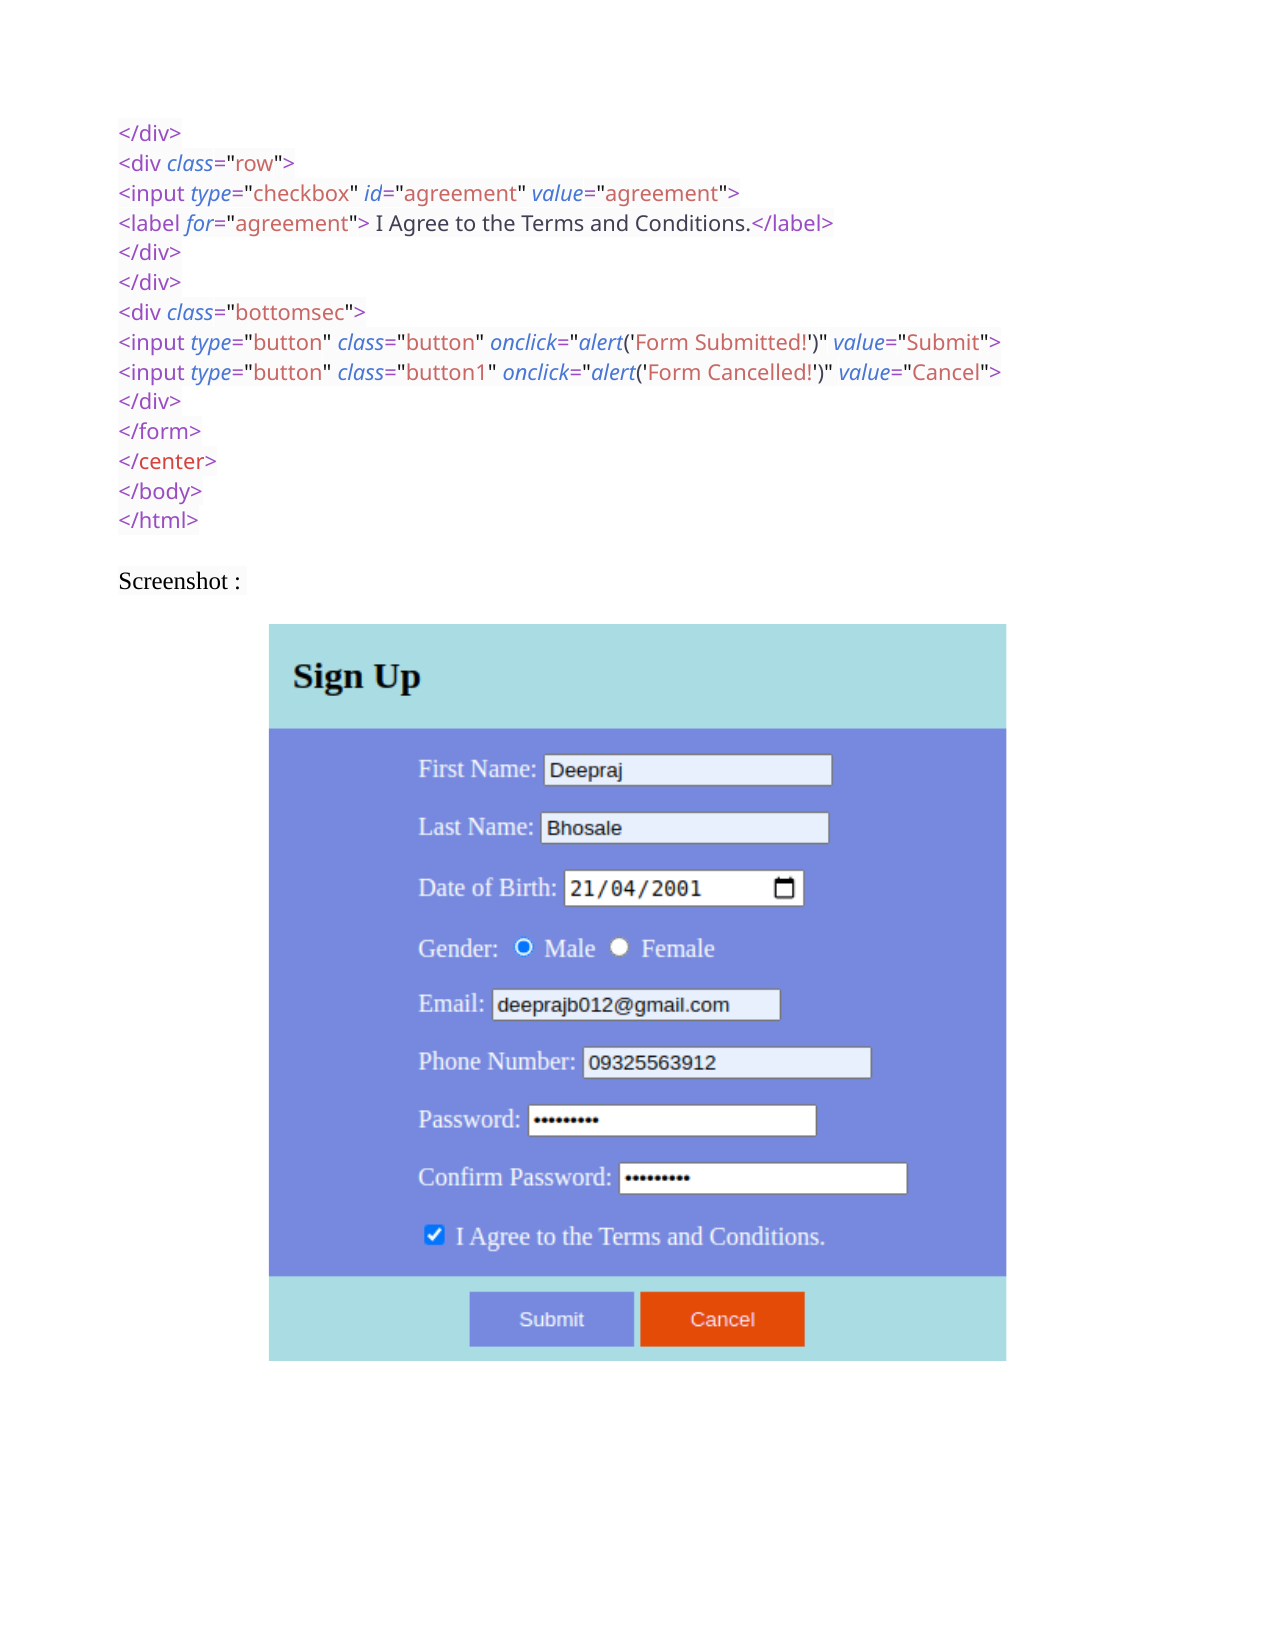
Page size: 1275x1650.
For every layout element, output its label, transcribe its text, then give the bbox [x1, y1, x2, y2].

text <input type="button" class="button1" onclick="alert('Form Cancelled!')" value="Cancel"> [118, 356, 1157, 386]
text <label for="agreement"> I Agree to the Terms and Conditions.</label> [118, 207, 1157, 237]
text </html> [118, 505, 1157, 535]
text <div class="bottomsec"> [118, 297, 1157, 327]
text Screenshot : [118, 565, 1157, 595]
picture [268, 624, 1007, 1361]
text </form> [118, 416, 1157, 446]
text </div> [118, 237, 1157, 267]
text <div class="row"> [118, 148, 1157, 178]
text </body> [118, 476, 1157, 505]
text <input type="button" class="button" onclick="alert('Form Submitted!')" value="Submit"> [118, 327, 1157, 356]
text <input type="checkbox" id="agreement" value="agreement"> [118, 178, 1157, 207]
text </div> [118, 386, 1157, 416]
text </center> [118, 446, 1157, 476]
text </div> [118, 118, 1157, 148]
text </div> [118, 267, 1157, 297]
